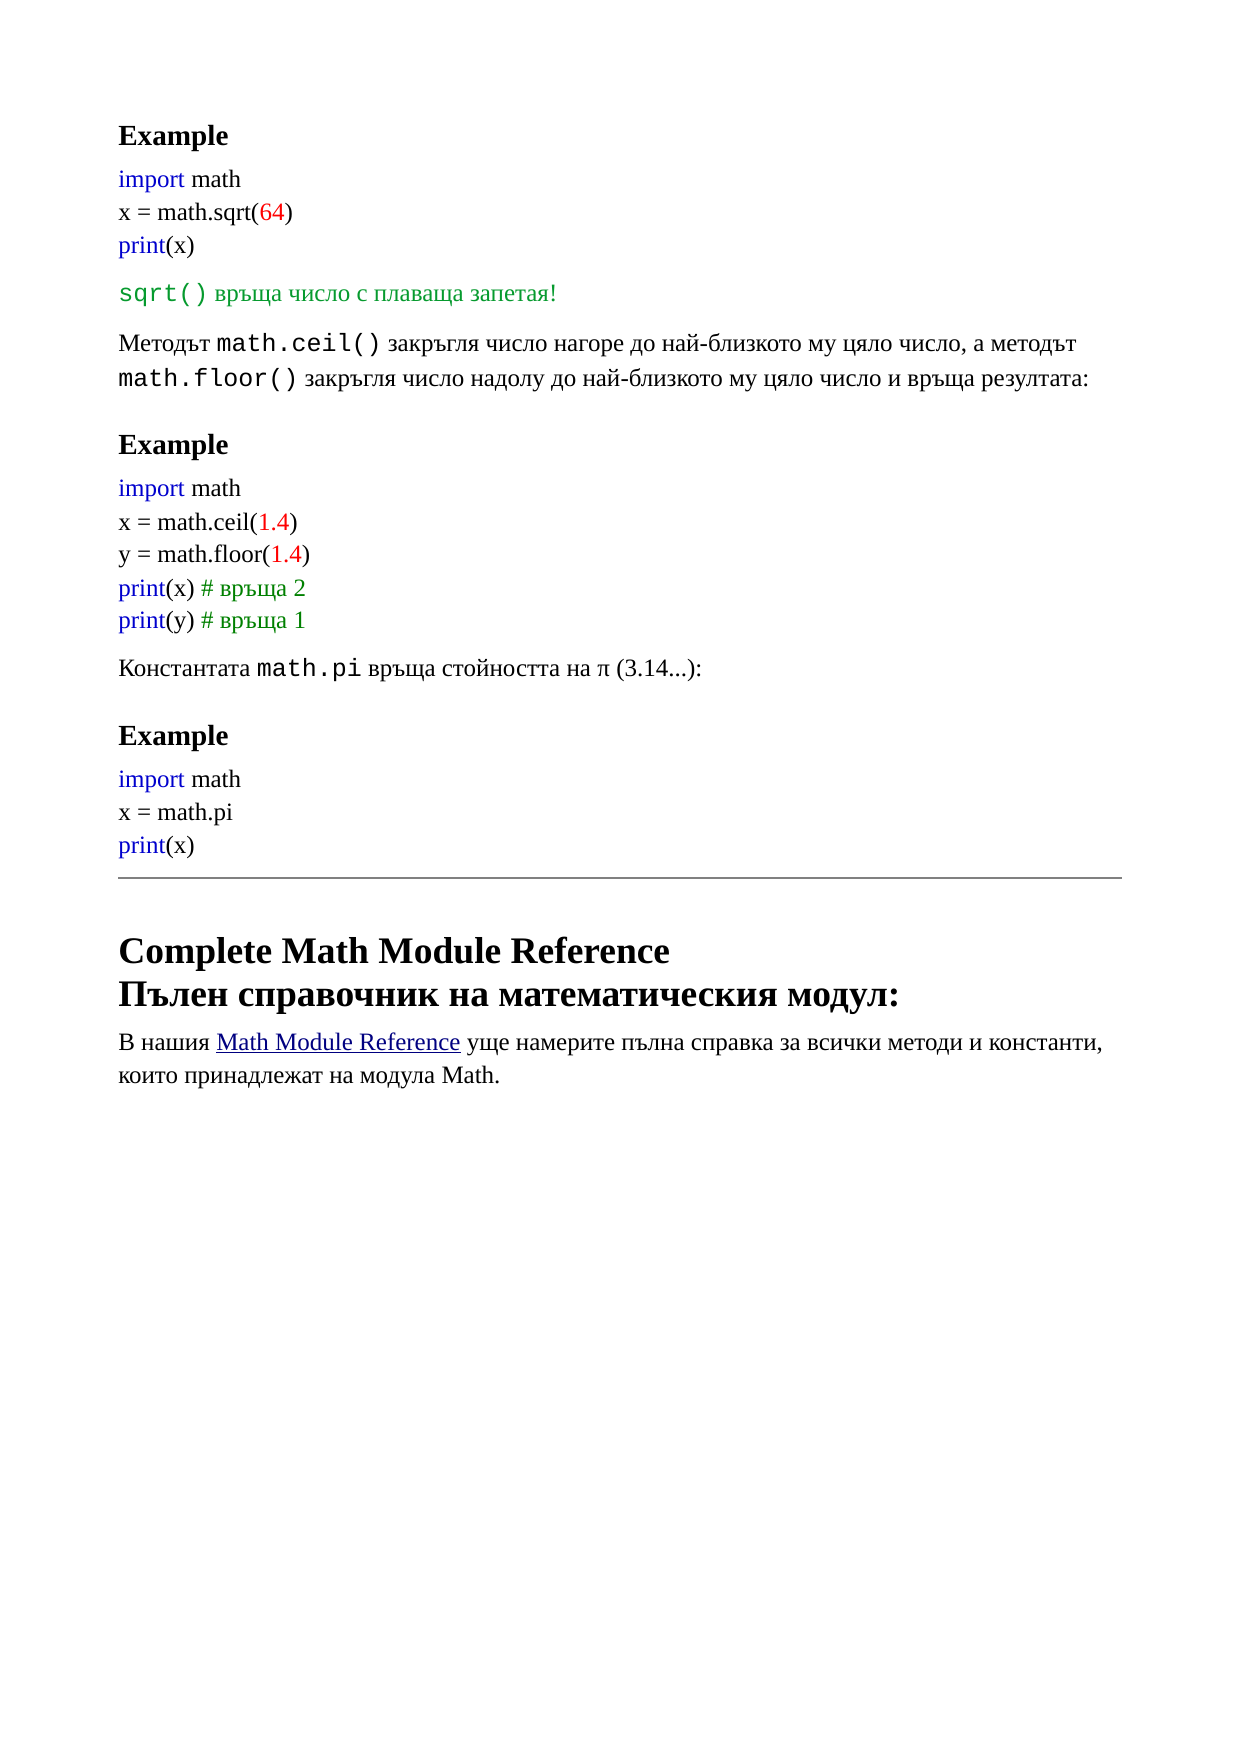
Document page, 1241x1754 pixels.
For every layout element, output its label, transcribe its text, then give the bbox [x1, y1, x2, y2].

subtitle Complete Math Module Reference Пълен справочник на математическия модул: [118, 928, 1122, 1014]
text Константата math.pi връща стойността на π (3.14...): [118, 653, 1122, 684]
text import math x = math.sqrt(64) print(x) [118, 164, 1122, 259]
text Методът math.ceil() закръгля число нагоре до най-близкото му цяло число, а методът math.floor() закръгля число надолу до най-близкото му цяло число и връща резултата: [118, 328, 1122, 394]
text import math x = math.ceil(1.4) y = math.floor(1.4) print(x) # връща 2 print(y) # връща 1 [118, 473, 1122, 634]
subtitle Example [118, 427, 1122, 461]
subtitle Example [118, 118, 1122, 152]
text sqrt() връща число с плаваща запетая! [118, 278, 1122, 309]
subtitle Example [118, 718, 1122, 751]
text В нашия Math Module Reference yще намерите пълна справка за всички методи и константи, които принадлежат на модула Math. [118, 1027, 1122, 1088]
text import math x = math.pi print(x) [118, 764, 1122, 859]
